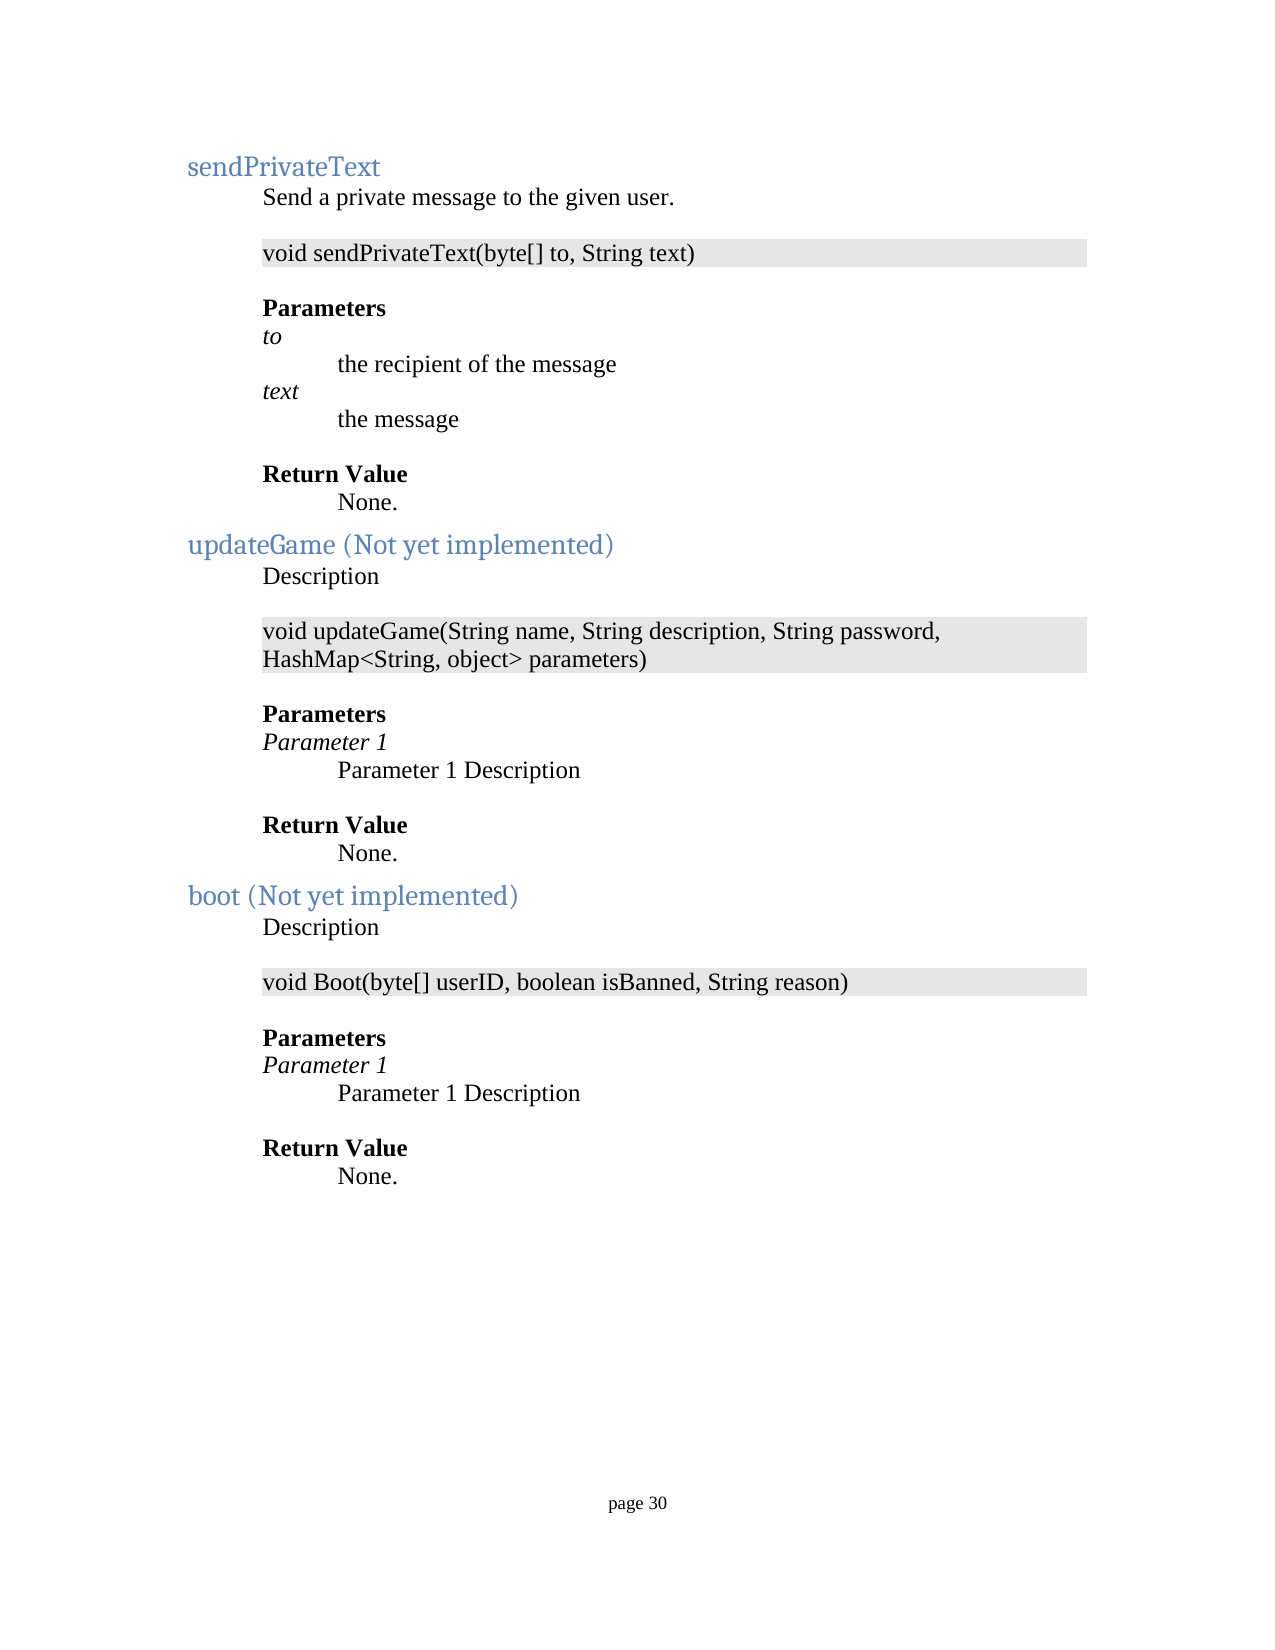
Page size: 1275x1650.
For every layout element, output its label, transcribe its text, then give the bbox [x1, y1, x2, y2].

text Parameter 1 [262, 728, 1087, 756]
text the message [337, 405, 1087, 433]
text None. [337, 1162, 1087, 1190]
text Parameters [262, 294, 1087, 322]
text void sendPrivateText(byte[] to, String text) [262, 239, 1087, 267]
text Parameter 1 Description [337, 1079, 1087, 1107]
subtitle sendPrivateText [187, 150, 1087, 183]
text Send a private message to the given user. [262, 183, 1087, 211]
text Description [262, 913, 1087, 941]
text None. [337, 839, 1087, 867]
text Parameter 1 [262, 1051, 1087, 1079]
subtitle boot (Not yet implemented) [187, 879, 1087, 913]
text Parameters [262, 1024, 1087, 1051]
text Return Value [262, 1134, 1087, 1162]
text text [262, 377, 1087, 405]
text Return Value [262, 461, 1087, 488]
text the recipient of the message [337, 350, 1087, 377]
text None. [337, 488, 1087, 516]
subtitle updateGame (Not yet implemented) [187, 528, 1087, 562]
text Description [262, 562, 1087, 590]
text to [262, 322, 1087, 350]
text Return Value [262, 811, 1087, 839]
text void updateGame(String name, String description, String password, HashMap<String, object> parameters) [262, 617, 1087, 673]
text Parameter 1 Description [337, 756, 1087, 784]
text void Boot(byte[] userID, boolean isBanned, String reason) [262, 968, 1087, 996]
text Parameters [262, 701, 1087, 728]
